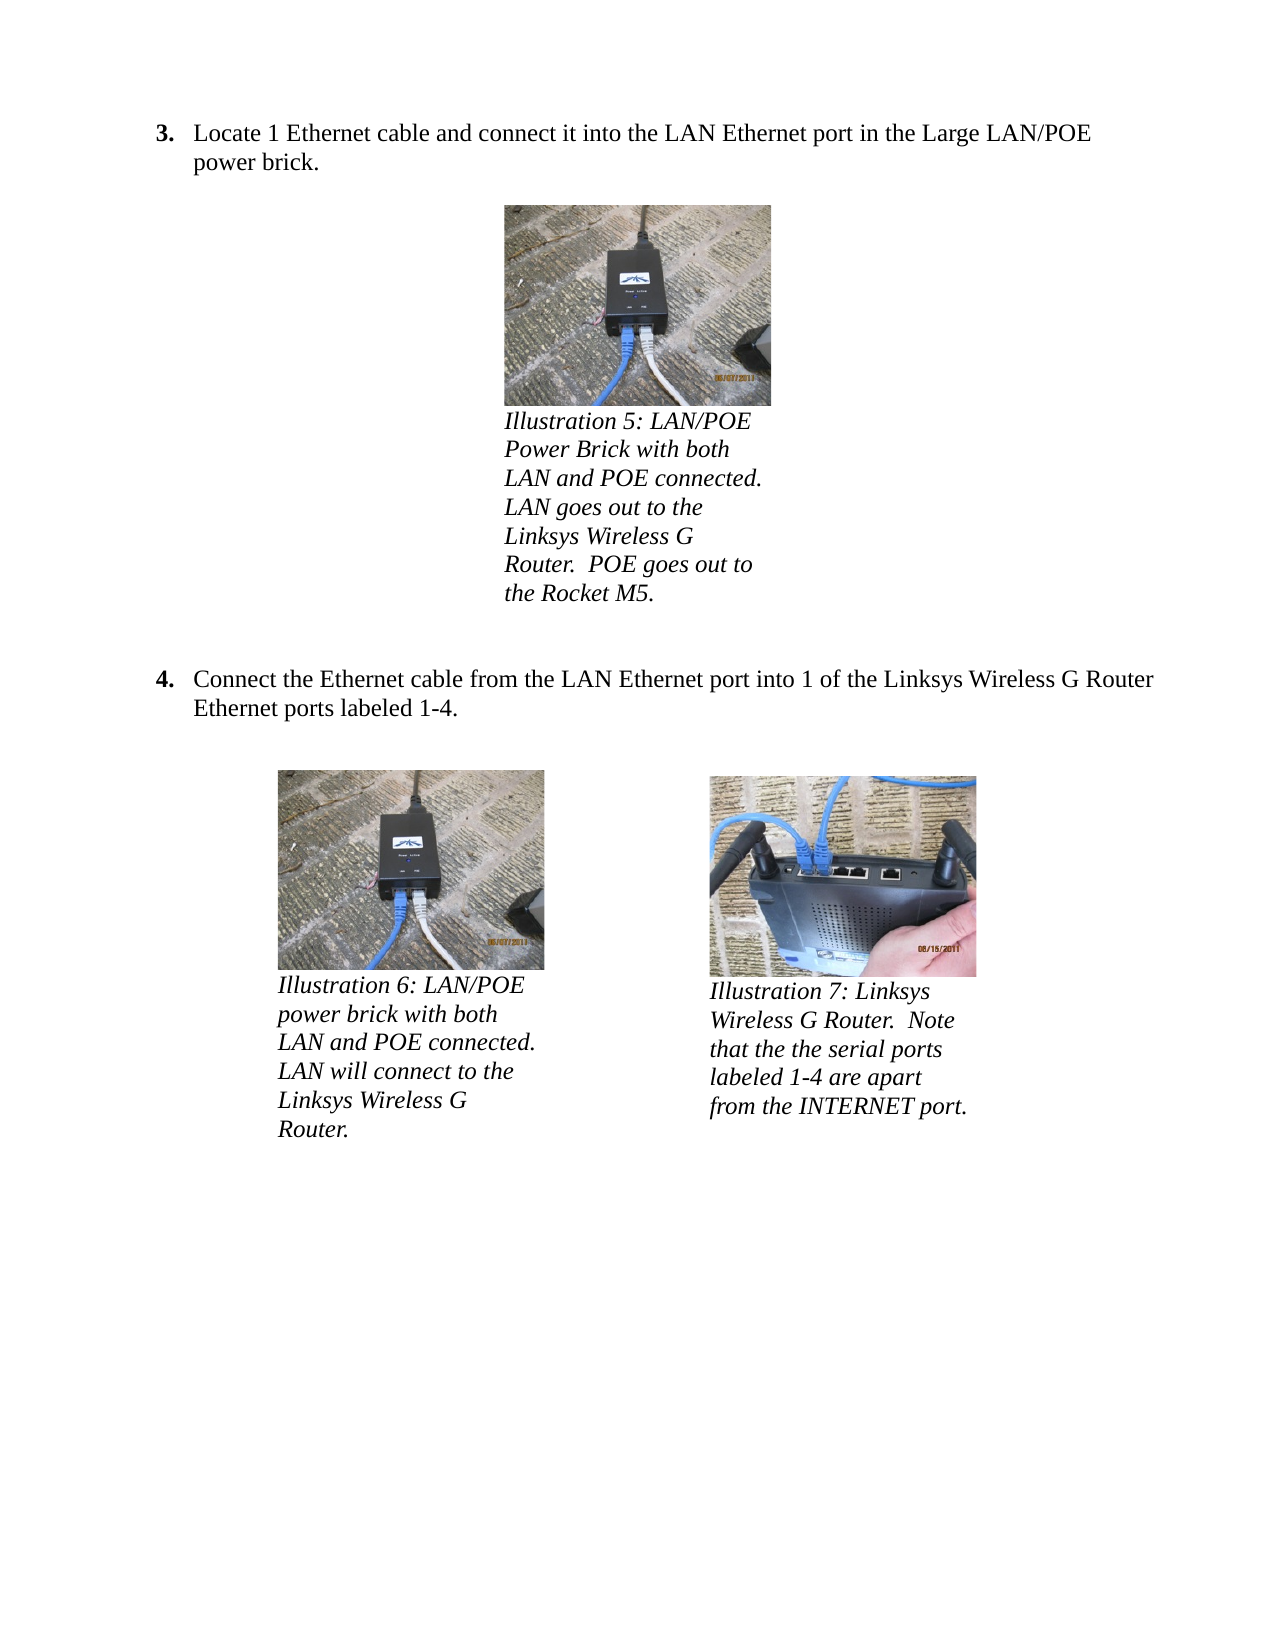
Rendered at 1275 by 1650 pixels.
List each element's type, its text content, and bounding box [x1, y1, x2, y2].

list Connect the Ethernet cable from the LAN Ethernet port into 1 of the Linksys Wireless G Router Ethernet ports labeled 1-4. [156, 664, 1157, 722]
picture [709, 776, 977, 977]
picture [277, 770, 545, 970]
text Illustration 5: LAN/POE Power Brick with both LAN and POE connected. LAN goes out to the Linksys Wireless G Router. POE goes out to the Rocket M5. [504, 406, 771, 607]
list Locate 1 Ethernet cable and connect it into the LAN Ethernet port in the Large LAN/POE power brick. [156, 118, 1157, 176]
text Illustration 6: LAN/POE power brick with both LAN and POE connected. LAN will connect to the Linksys Wireless G Router. [278, 970, 544, 1142]
picture [504, 205, 772, 406]
text Illustration 7: Linksys Wireless G Router. Note that the the serial ports labeled 1-4 are apart from the INTERNET port. [709, 977, 976, 1120]
